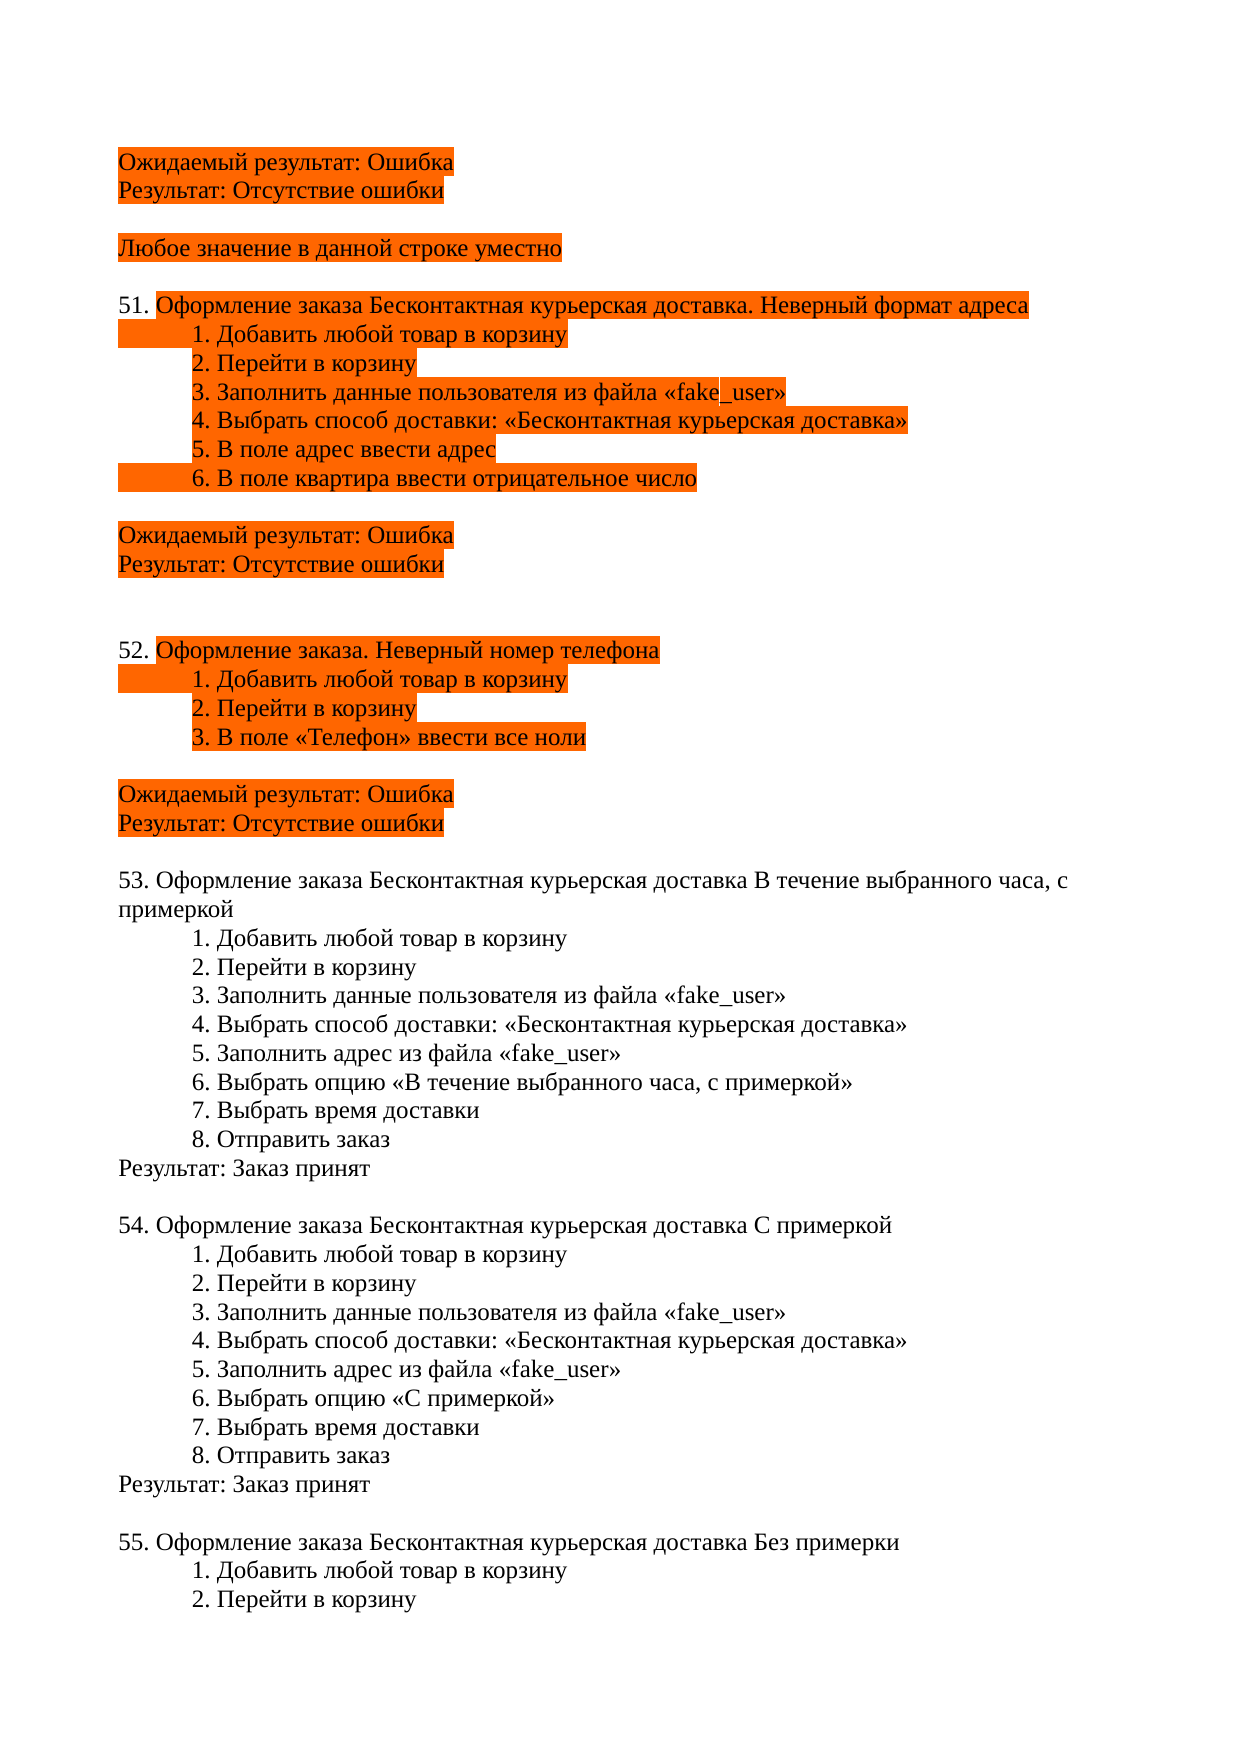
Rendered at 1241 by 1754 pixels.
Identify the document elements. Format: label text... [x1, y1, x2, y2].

text 6. Выбрать опцию «В течение выбранного часа, с примеркой» [118, 1067, 1122, 1096]
text 3. В поле «Телефон» ввести все ноли [118, 722, 1122, 751]
text Результат: Заказ принят [118, 1153, 1122, 1182]
text 3. Заполнить данные пользователя из файла «fake_user» [118, 377, 1122, 406]
text 8. Отправить заказ [118, 1441, 1122, 1469]
text 1. Добавить любой товар в корзину [118, 923, 1122, 952]
text 7. Выбрать время доставки [118, 1412, 1122, 1441]
text Ожидаемый результат: Ошибка [118, 521, 1122, 549]
text 1. Добавить любой товар в корзину [118, 1239, 1122, 1268]
text 4. Выбрать способ доставки: «Бесконтактная курьерская доставка» [118, 1326, 1122, 1354]
text 5. Заполнить адрес из файла «fake_user» [118, 1354, 1122, 1383]
text Любое значение в данной строке уместно [118, 233, 1122, 262]
text Ожидаемый результат: Ошибка [118, 779, 1122, 808]
text 53. Оформление заказа Бесконтактная курьерская доставка В течение выбранного часа, с примеркой [118, 866, 1122, 923]
text 52. Оформление заказа. Неверный номер телефона [118, 636, 1122, 664]
text Результат: Отсутствие ошибки [118, 176, 1122, 204]
text 4. Выбрать способ доставки: «Бесконтактная курьерская доставка» [118, 406, 1122, 434]
text 2. Перейти в корзину [118, 1584, 1122, 1613]
text 55. Оформление заказа Бесконтактная курьерская доставка Без примерки [118, 1527, 1122, 1556]
text 5. Заполнить адрес из файла «fake_user» [118, 1038, 1122, 1067]
text Результат: Заказ принят [118, 1469, 1122, 1498]
text 2. Перейти в корзину [118, 348, 1122, 377]
text 2. Перейти в корзину [118, 952, 1122, 981]
text 3. Заполнить данные пользователя из файла «fake_user» [118, 1297, 1122, 1326]
text 6. В поле квартира ввести отрицательное число [118, 463, 1122, 492]
text 2. Перейти в корзину [118, 693, 1122, 722]
text 54. Оформление заказа Бесконтактная курьерская доставка С примеркой [118, 1211, 1122, 1239]
text 8. Отправить заказ [118, 1124, 1122, 1153]
text 5. В поле адрес ввести адрес [118, 434, 1122, 463]
text 4. Выбрать способ доставки: «Бесконтактная курьерская доставка» [118, 1009, 1122, 1038]
text 51. Оформление заказа Бесконтактная курьерская доставка. Неверный формат адреса [118, 291, 1122, 319]
text Ожидаемый результат: Ошибка [118, 147, 1122, 176]
text 2. Перейти в корзину [118, 1268, 1122, 1297]
text 7. Выбрать время доставки [118, 1096, 1122, 1124]
text Результат: Отсутствие ошибки [118, 808, 1122, 837]
text 6. Выбрать опцию «С примеркой» [118, 1383, 1122, 1412]
text 3. Заполнить данные пользователя из файла «fake_user» [118, 981, 1122, 1009]
text Результат: Отсутствие ошибки [118, 549, 1122, 578]
text 1. Добавить любой товар в корзину [118, 664, 1122, 693]
text 1. Добавить любой товар в корзину [118, 1556, 1122, 1584]
text 1. Добавить любой товар в корзину [118, 319, 1122, 348]
